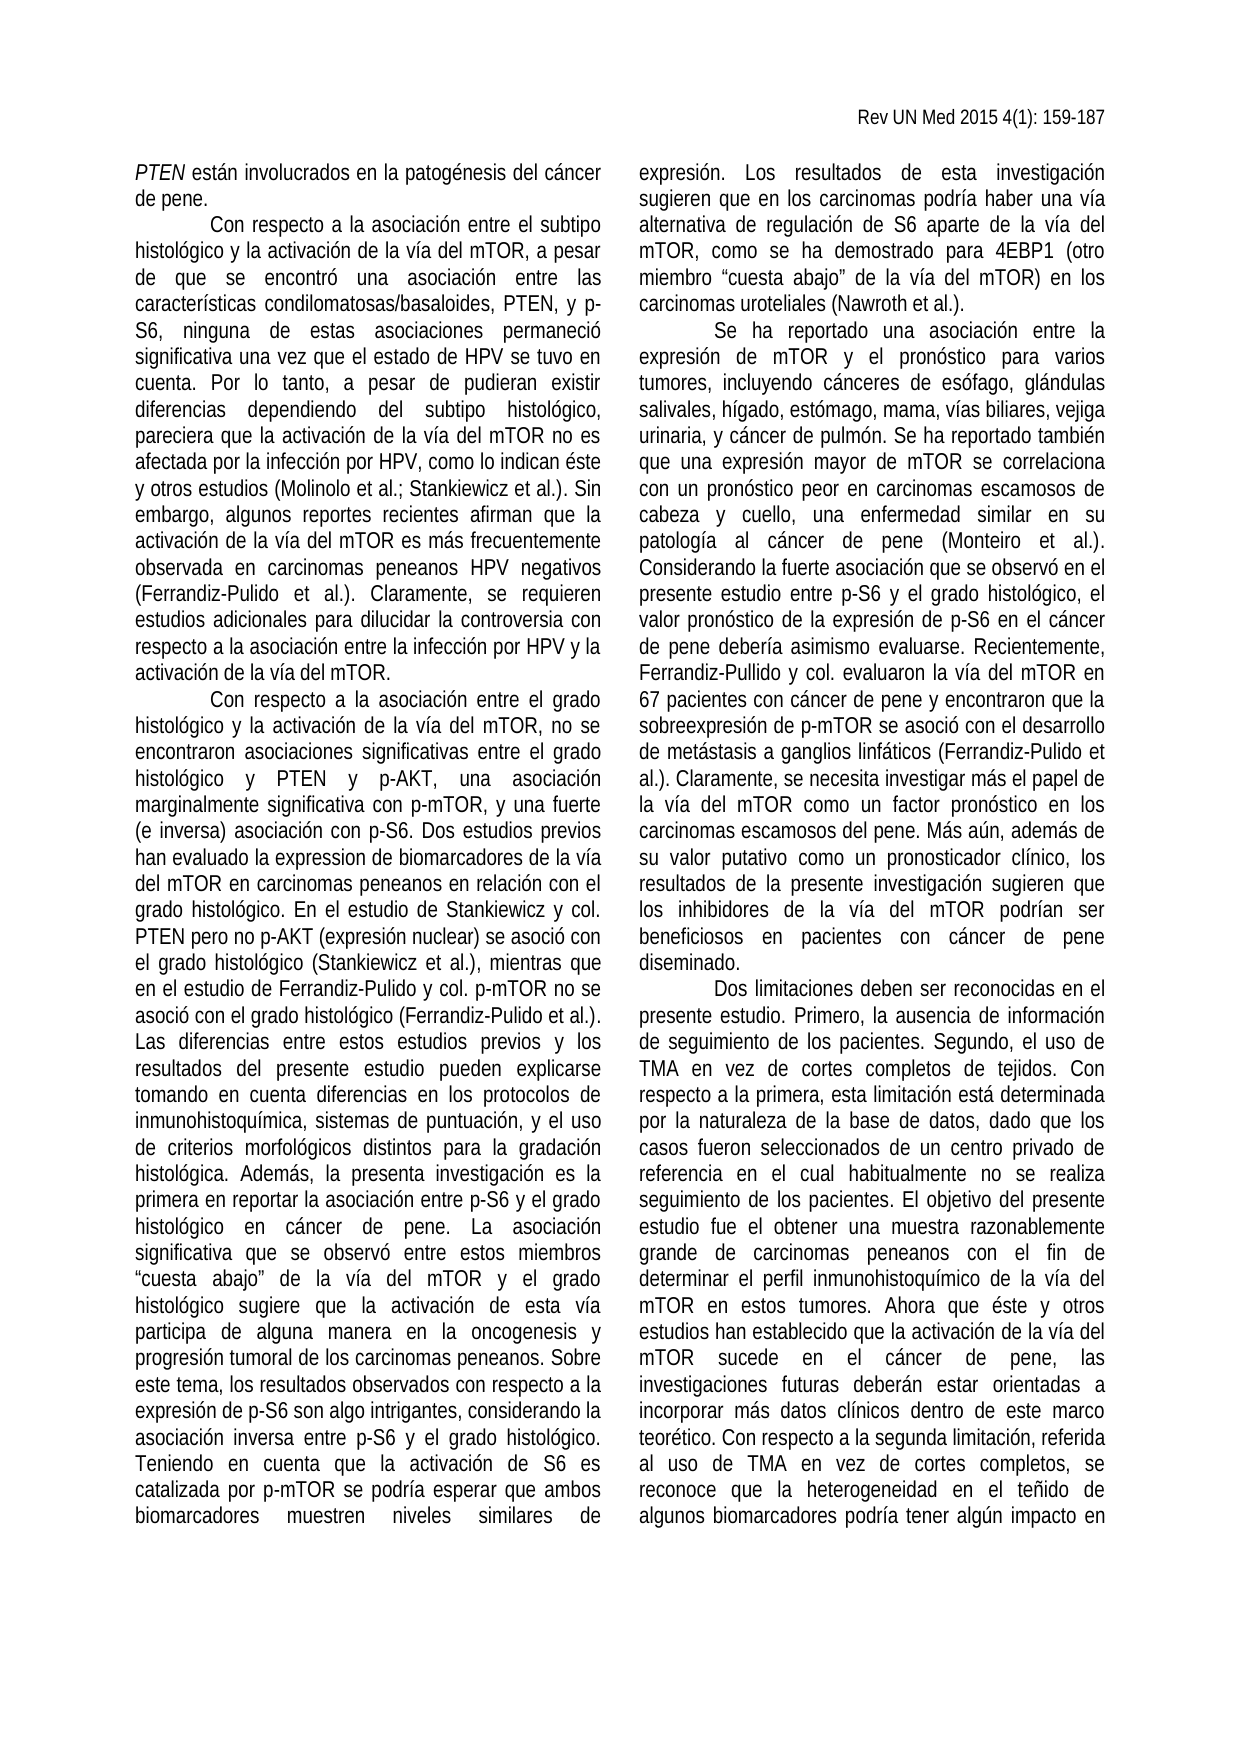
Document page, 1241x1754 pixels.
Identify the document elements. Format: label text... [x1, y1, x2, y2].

text PTEN están involucrados en la patogénesis del cáncer de pene. [135, 158, 601, 211]
text Dos limitaciones deben ser reconocidas en el presente estudio. Primero, la ausencia de información de seguimiento de los pacientes. Segundo, el uso de TMA en vez de cortes completos de tejidos. Con respecto a la primera, esta limitación está determinada por la naturaleza de la base de datos, dado que los casos fueron seleccionados de un centro privado de referencia en el cual habitualmente no se realiza seguimiento de los pacientes. El objetivo del presente estudio fue el obtener una muestra razonablemente grande de carcinomas peneanos con el fin de determinar el perfil inmunohistoquímico de la vía del mTOR en estos tumores. Ahora que éste y otros estudios han establecido que la activación de la vía del mTOR sucede en el cáncer de pene, las investigaciones futuras deberán estar orientadas a incorporar más datos clínicos dentro de este marco teorético. Con respecto a la segunda limitación, referida al uso de TMA en vez de cortes completos, se reconoce que la heterogeneidad en el teñido de algunos biomarcadores podría tener algún impacto en [639, 975, 1105, 1529]
text Con respecto a la asociación entre el subtipo histológico y la activación de la vía del mTOR, a pesar de que se encontró una asociación entre las características condilomatosas/basaloides, PTEN, y p-S6, ninguna de estas asociaciones permaneció significativa una vez que el estado de HPV se tuvo en cuenta. Por lo tanto, a pesar de pudieran existir diferencias dependiendo del subtipo histológico, pareciera que la activación de la vía del mTOR no es afectada por la infección por HPV, como lo indican éste y otros estudios (Molinolo et al.; Stankiewicz et al.)⁠. Sin embargo, algunos reportes recientes afirman que la activación de la vía del mTOR es más frecuentemente observada en carcinomas peneanos HPV negativos (Ferrandiz-Pulido et al.)⁠. Claramente, se requieren estudios adicionales para dilucidar la controversia con respecto a la asociación entre la infección por HPV y la activación de la vía del mTOR. [135, 211, 601, 686]
text expresión. Los resultados de esta investigación sugieren que en los carcinomas podría haber una vía alternativa de regulación de S6 aparte de la vía del mTOR, como se ha demostrado para 4EBP1 (otro miembro “cuesta abajo” de la vía del mTOR) en los carcinomas uroteliales (Nawroth et al.)⁠. [639, 158, 1105, 317]
text Se ha reportado una asociación entre la expresión de mTOR y el pronóstico para varios tumores, incluyendo cánceres de esófago, glándulas salivales, hígado, estómago, mama, vías biliares, vejiga urinaria, y cáncer de pulmón. Se ha reportado también que una expresión mayor de mTOR se correlaciona con un pronóstico peor en carcinomas escamosos de cabeza y cuello, una enfermedad similar en su patología al cáncer de pene (Monteiro et al.)⁠. Considerando la fuerte asociación que se observó en el presente estudio entre p-S6 y el grado histológico, el valor pronóstico de la expresión de p-S6 en el cáncer de pene debería asimismo evaluarse. Recientemente, Ferrandiz-Pullido y col. evaluaron la vía del mTOR en 67 pacientes con cáncer de pene y encontraron que la sobreexpresión de p-mTOR se asoció con el desarrollo de metástasis a ganglios linfáticos (Ferrandiz-Pulido et al.)⁠. Claramente, se necesita investigar más el papel de la vía del mTOR como un factor pronóstico en los carcinomas escamosos del pene. Más aún, además de su valor putativo como un pronosticador clínico, los resultados de la presente investigación sugieren que los inhibidores de la vía del mTOR podrían ser beneficiosos en pacientes con cáncer de pene diseminado. [639, 317, 1105, 975]
text Con respecto a la asociación entre el grado histológico y la activación de la vía del mTOR, no se encontraron asociaciones significativas entre el grado histológico y PTEN y p-AKT, una asociación marginalmente significativa con p-mTOR, y una fuerte (e inversa) asociación con p-S6. Dos estudios previos han evaluado la expression de biomarcadores de la vía del mTOR en carcinomas peneanos en relación con el grado histológico. En el estudio de Stankiewicz y col. PTEN pero no p-AKT (expresión nuclear) se asoció con el grado histológico (Stankiewicz et al.)⁠, mientras que en el estudio de Ferrandiz-Pulido y col. p-mTOR no se asoció con el grado histológico (Ferrandiz-Pulido et al.)⁠. Las diferencias entre estos estudios previos y los resultados del presente estudio pueden explicarse tomando en cuenta diferencias en los protocolos de inmunohistoquímica, sistemas de puntuación, y el uso de criterios morfológicos distintos para la gradación histológica. Además, la presenta investigación es la primera en reportar la asociación entre p-S6 y el grado histológico en cáncer de pene. La asociación significativa que se observó entre estos miembros “cuesta abajo” de la vía del mTOR y el grado histológico sugiere que la activación de esta vía participa de alguna manera en la oncogenesis y progresión tumoral de los carcinomas peneanos. Sobre este tema, los resultados observados con respecto a la expresión de p-S6 son algo intrigantes, considerando la asociación inversa entre p-S6 y el grado histológico. Teniendo en cuenta que la activación de S6 es catalizada por p-mTOR se podría esperar que ambos biomarcadores muestren niveles similares de [135, 686, 601, 1529]
